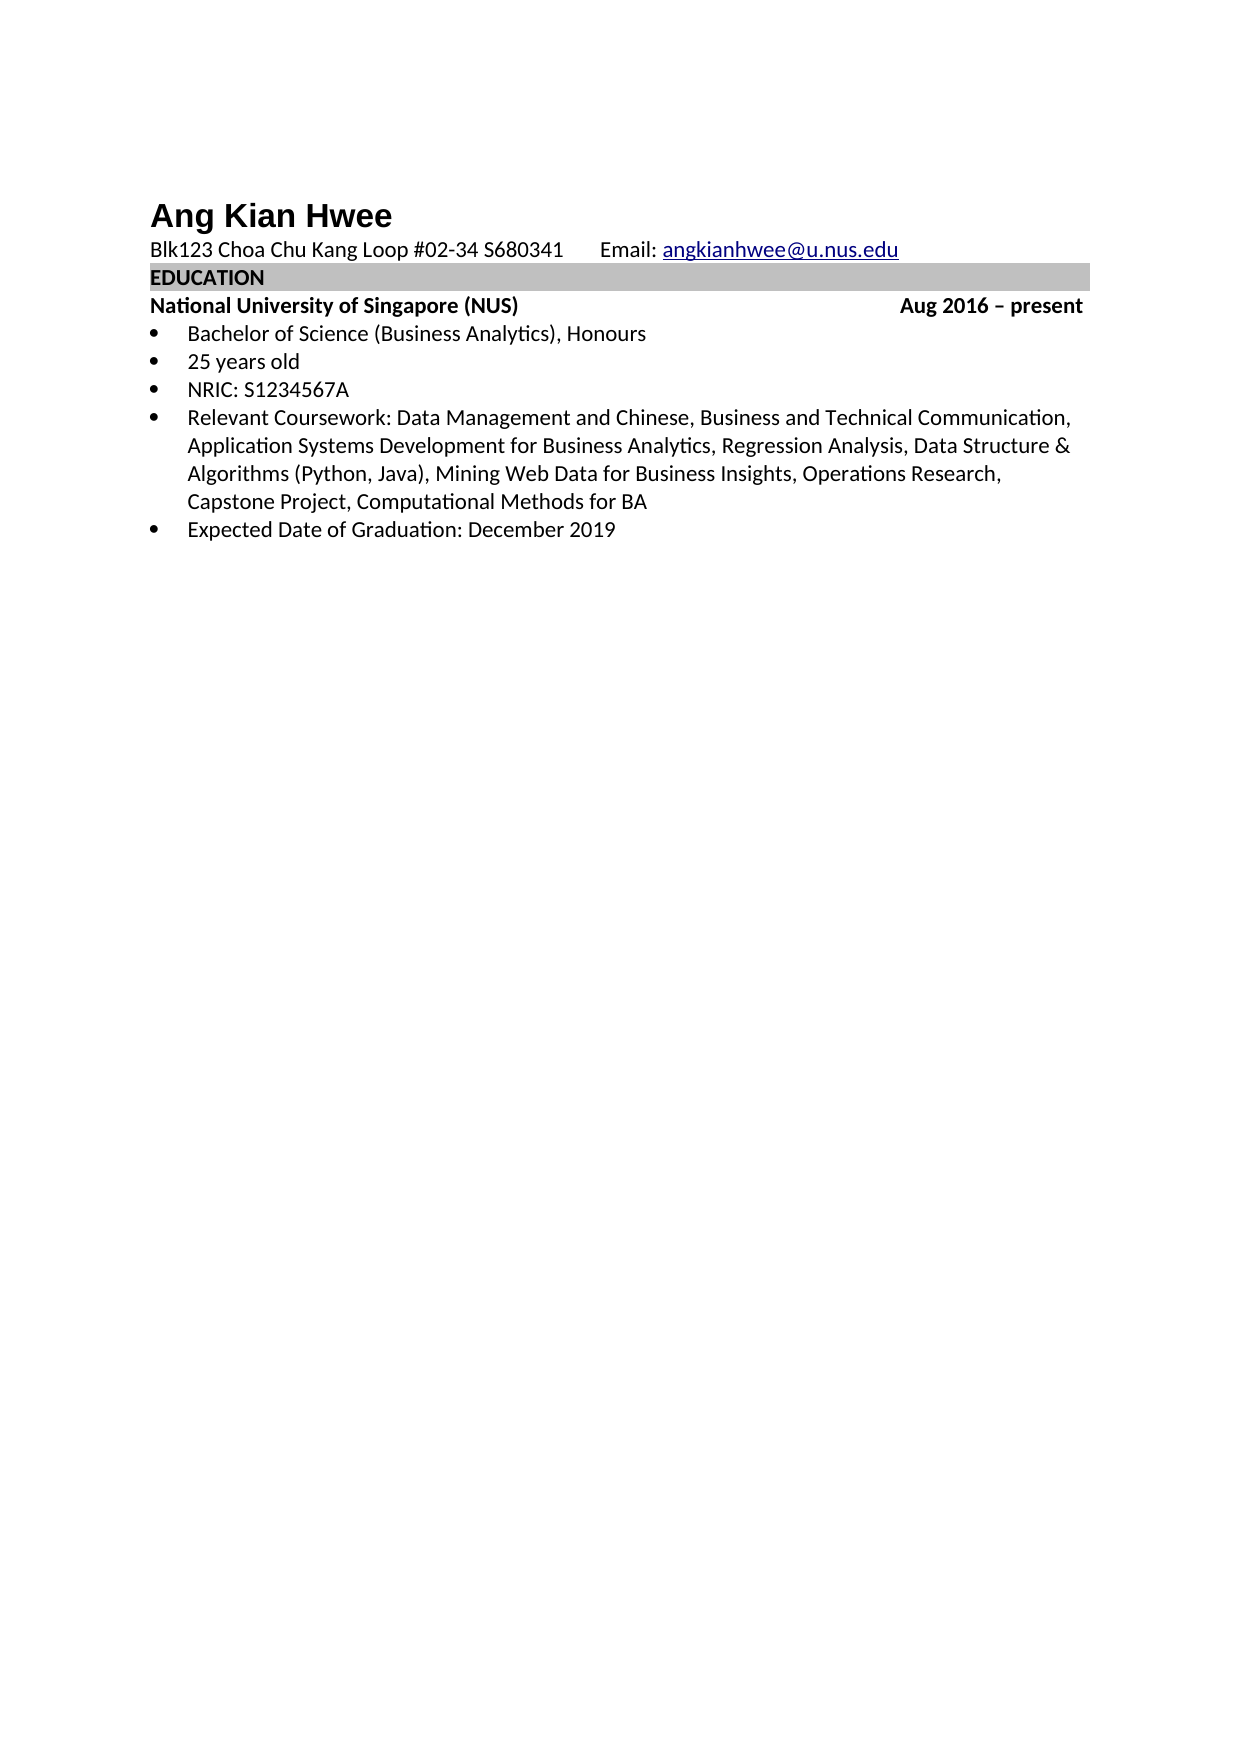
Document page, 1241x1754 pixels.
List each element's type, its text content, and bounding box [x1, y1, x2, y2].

list Relevant Coursework: Data Management and Chinese, Business and Technical Communication, Application Systems Development for Business Analytics, Regression Analysis, Data Structure & Algorithms (Python, Java), Mining Web Data for Business Insights, Operations Research, Capstone Project, Computational Methods for BA [150, 403, 1090, 515]
list 25 years old [150, 347, 1090, 375]
text Ang Kian Hwee [150, 196, 1090, 235]
list NRIC: S1234567A [150, 375, 1090, 403]
text EDUCATION [150, 263, 1090, 291]
text Blk123 Choa Chu Kang Loop #02-34 S680341 Email: angkianhwee@u.nus.edu [150, 235, 1090, 263]
text National University of Singapore (NUS) Aug 2016 – present [150, 291, 1090, 319]
list Bachelor of Science (Business Analytics), Honours [150, 319, 1090, 347]
list Expected Date of Graduation: December 2019 [150, 515, 1090, 543]
